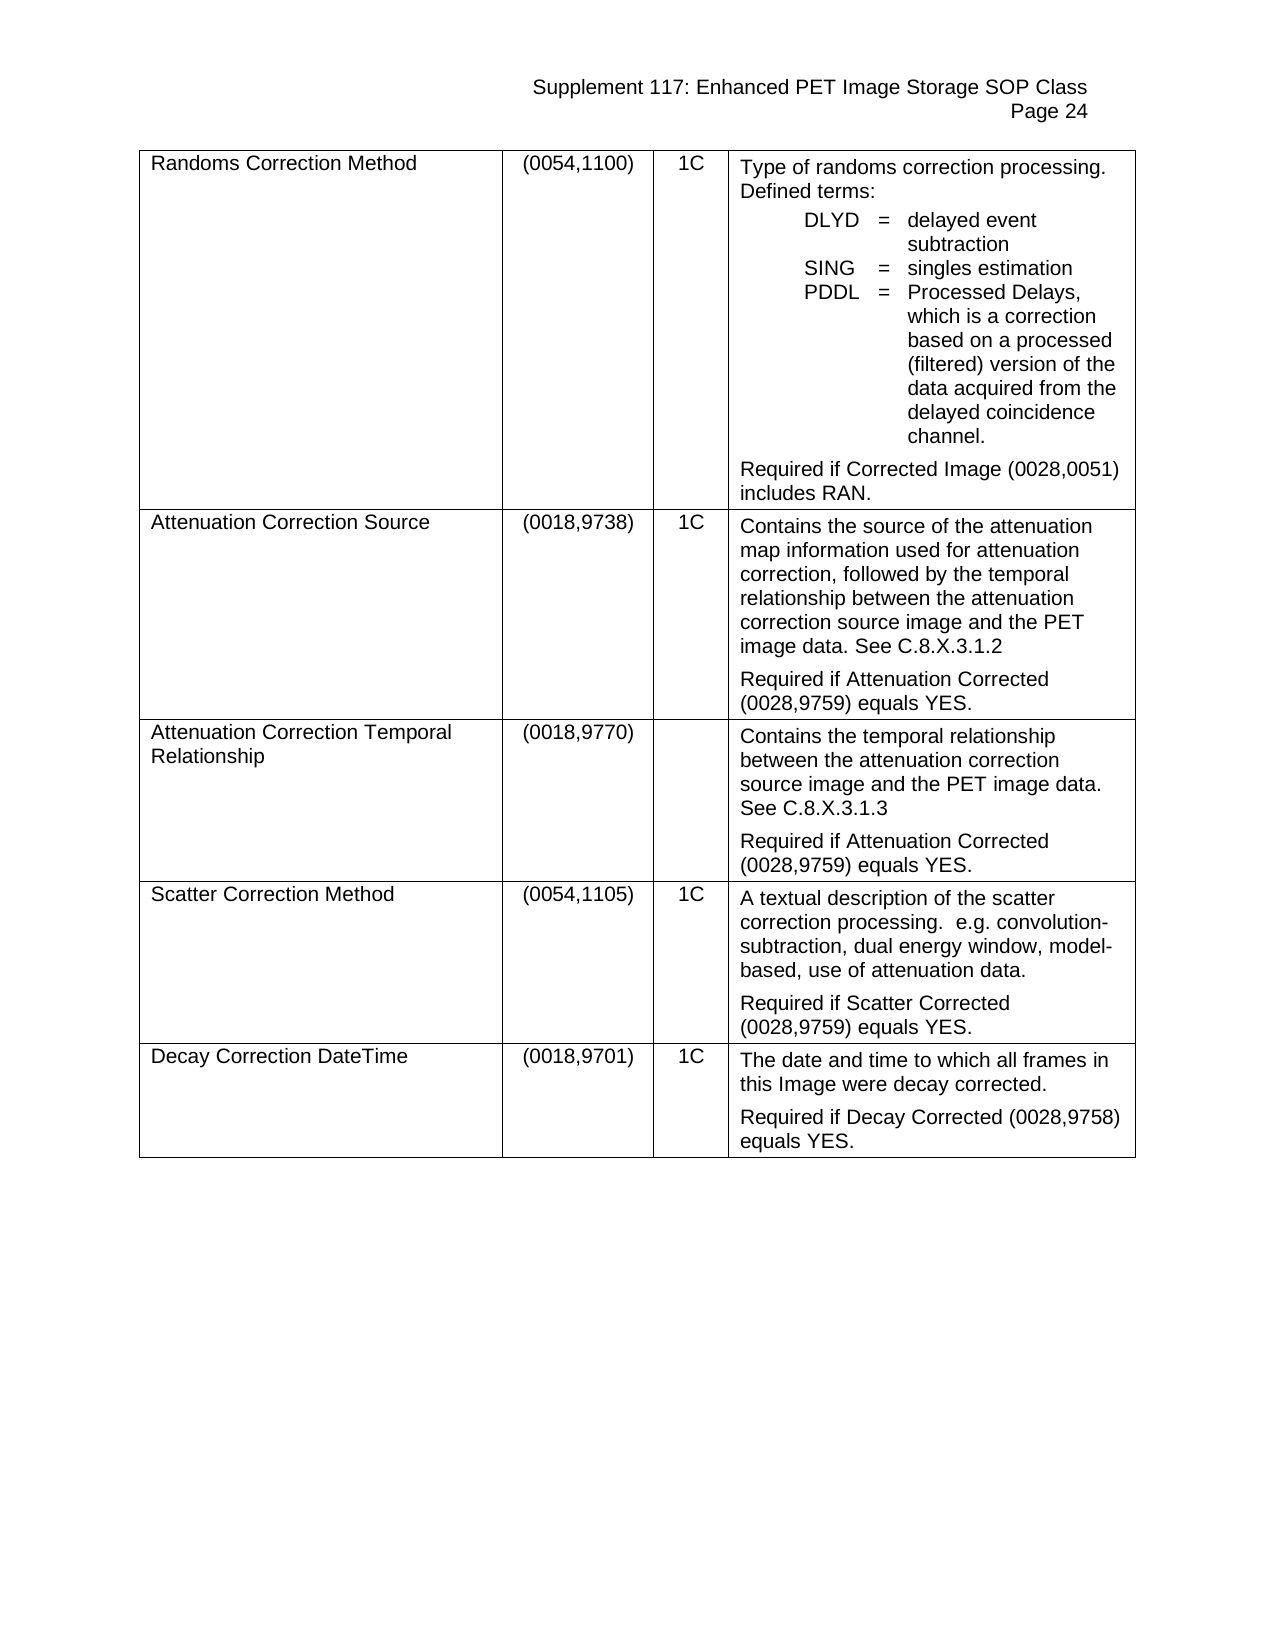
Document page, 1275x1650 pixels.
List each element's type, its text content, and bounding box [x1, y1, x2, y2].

table_cell (0054,1105) [503, 882, 653, 1043]
table_cell (0054,1100) [503, 151, 653, 509]
table_cell (0018,9701) [503, 1044, 653, 1157]
table_cell Randoms Correction Method [140, 151, 502, 509]
table_cell Type of randoms correction processing. Defined terms: DLYD = delayed event subtraction SING = singles estimation PDDL = Processed Delays, which is a correction based on a processed (filtered) version of the data acquired from the delayed coincidence channel. Required if Corrected Image (0028,0051) includes RAN. [729, 151, 1135, 509]
table_cell Attenuation Correction Temporal Relationship [140, 720, 502, 881]
table_cell 1C [654, 1044, 728, 1157]
table_cell (0018,9738) [503, 510, 653, 719]
table_cell The date and time to which all frames in this Image were decay corrected. Required if Decay Corrected (0028,9758) equals YES. [729, 1044, 1135, 1157]
table_cell Scatter Correction Method [140, 882, 502, 1043]
table_cell Decay Correction DateTime [140, 1044, 502, 1157]
table_cell [654, 720, 728, 881]
table_cell (0018,9770) [503, 720, 653, 881]
table_cell Contains the temporal relationship between the attenuation correction source image and the PET image data. See C.8.X.3.1.3 Required if Attenuation Corrected (0028,9759) equals YES. [729, 720, 1135, 881]
table_cell Attenuation Correction Source [140, 510, 502, 719]
table_cell 1C [654, 510, 728, 719]
table_cell 1C [654, 882, 728, 1043]
table_cell Contains the source of the attenuation map information used for attenuation correction, followed by the temporal relationship between the attenuation correction source image and the PET image data. See C.8.X.3.1.2 Required if Attenuation Corrected (0028,9759) equals YES. [729, 510, 1135, 719]
table_cell A textual description of the scatter correction processing. e.g. convolution-subtraction, dual energy window, model-based, use of attenuation data. Required if Scatter Corrected (0028,9759) equals YES. [729, 882, 1135, 1043]
table_cell 1C [654, 151, 728, 509]
